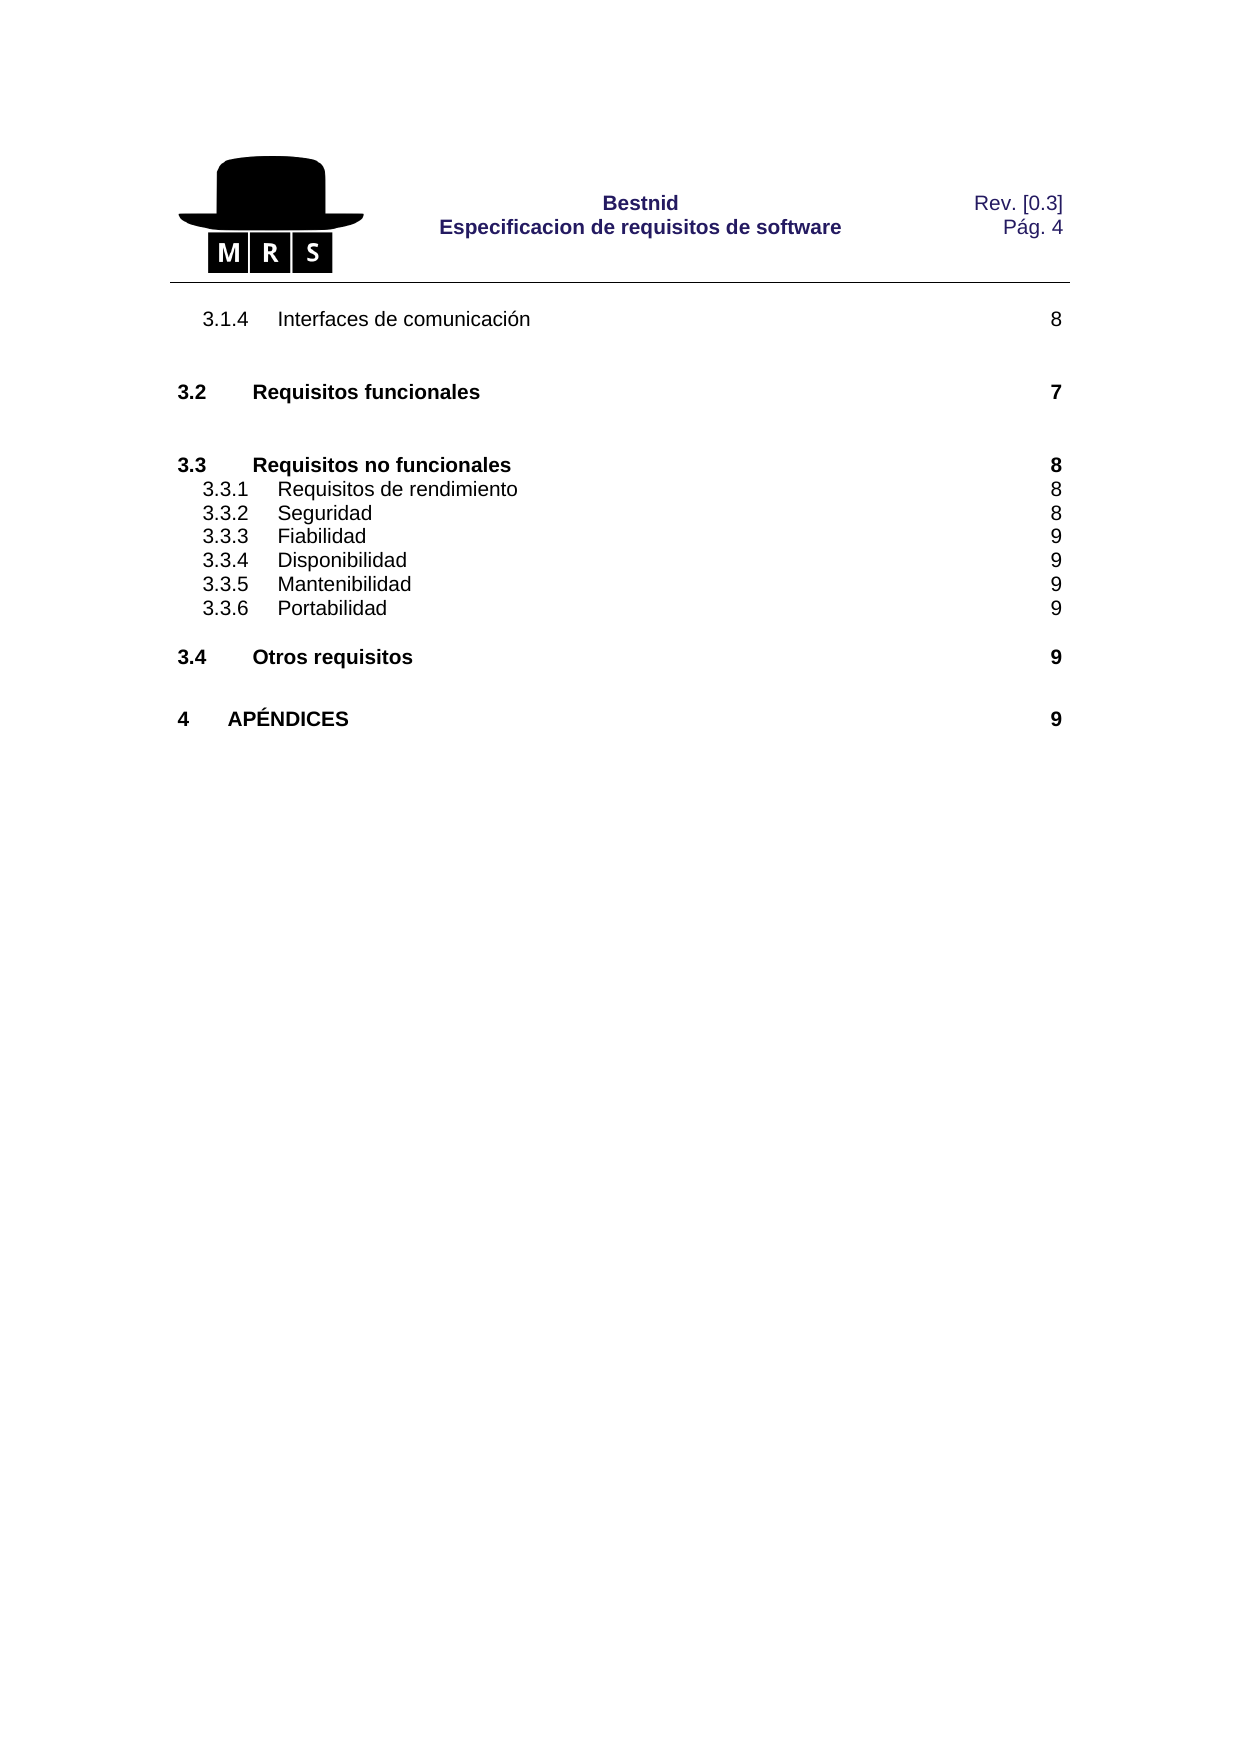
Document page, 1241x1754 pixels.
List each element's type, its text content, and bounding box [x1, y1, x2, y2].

picture [178, 156, 364, 273]
text 3.3.3 Fiabilidad 9 [202, 524, 1063, 548]
text 4 Apéndices 9 [177, 707, 1063, 731]
text 3.3.4 Disponibilidad 9 [202, 548, 1063, 572]
text 3.3.5 Mantenibilidad 9 [202, 572, 1063, 596]
text 3.3.2 Seguridad 8 [202, 500, 1063, 524]
text 3.2 Requisitos funcionales 7 [177, 379, 1063, 403]
text 3.4 Otros requisitos 9 [177, 645, 1063, 669]
text 3.3.1 Requisitos de rendimiento 8 [202, 476, 1063, 500]
text 3.3 Requisitos no funcionales 8 [177, 452, 1063, 476]
text 3.3.6 Portabilidad 9 [202, 596, 1063, 620]
text 3.1.4 Interfaces de comunicación 8 [202, 307, 1063, 331]
